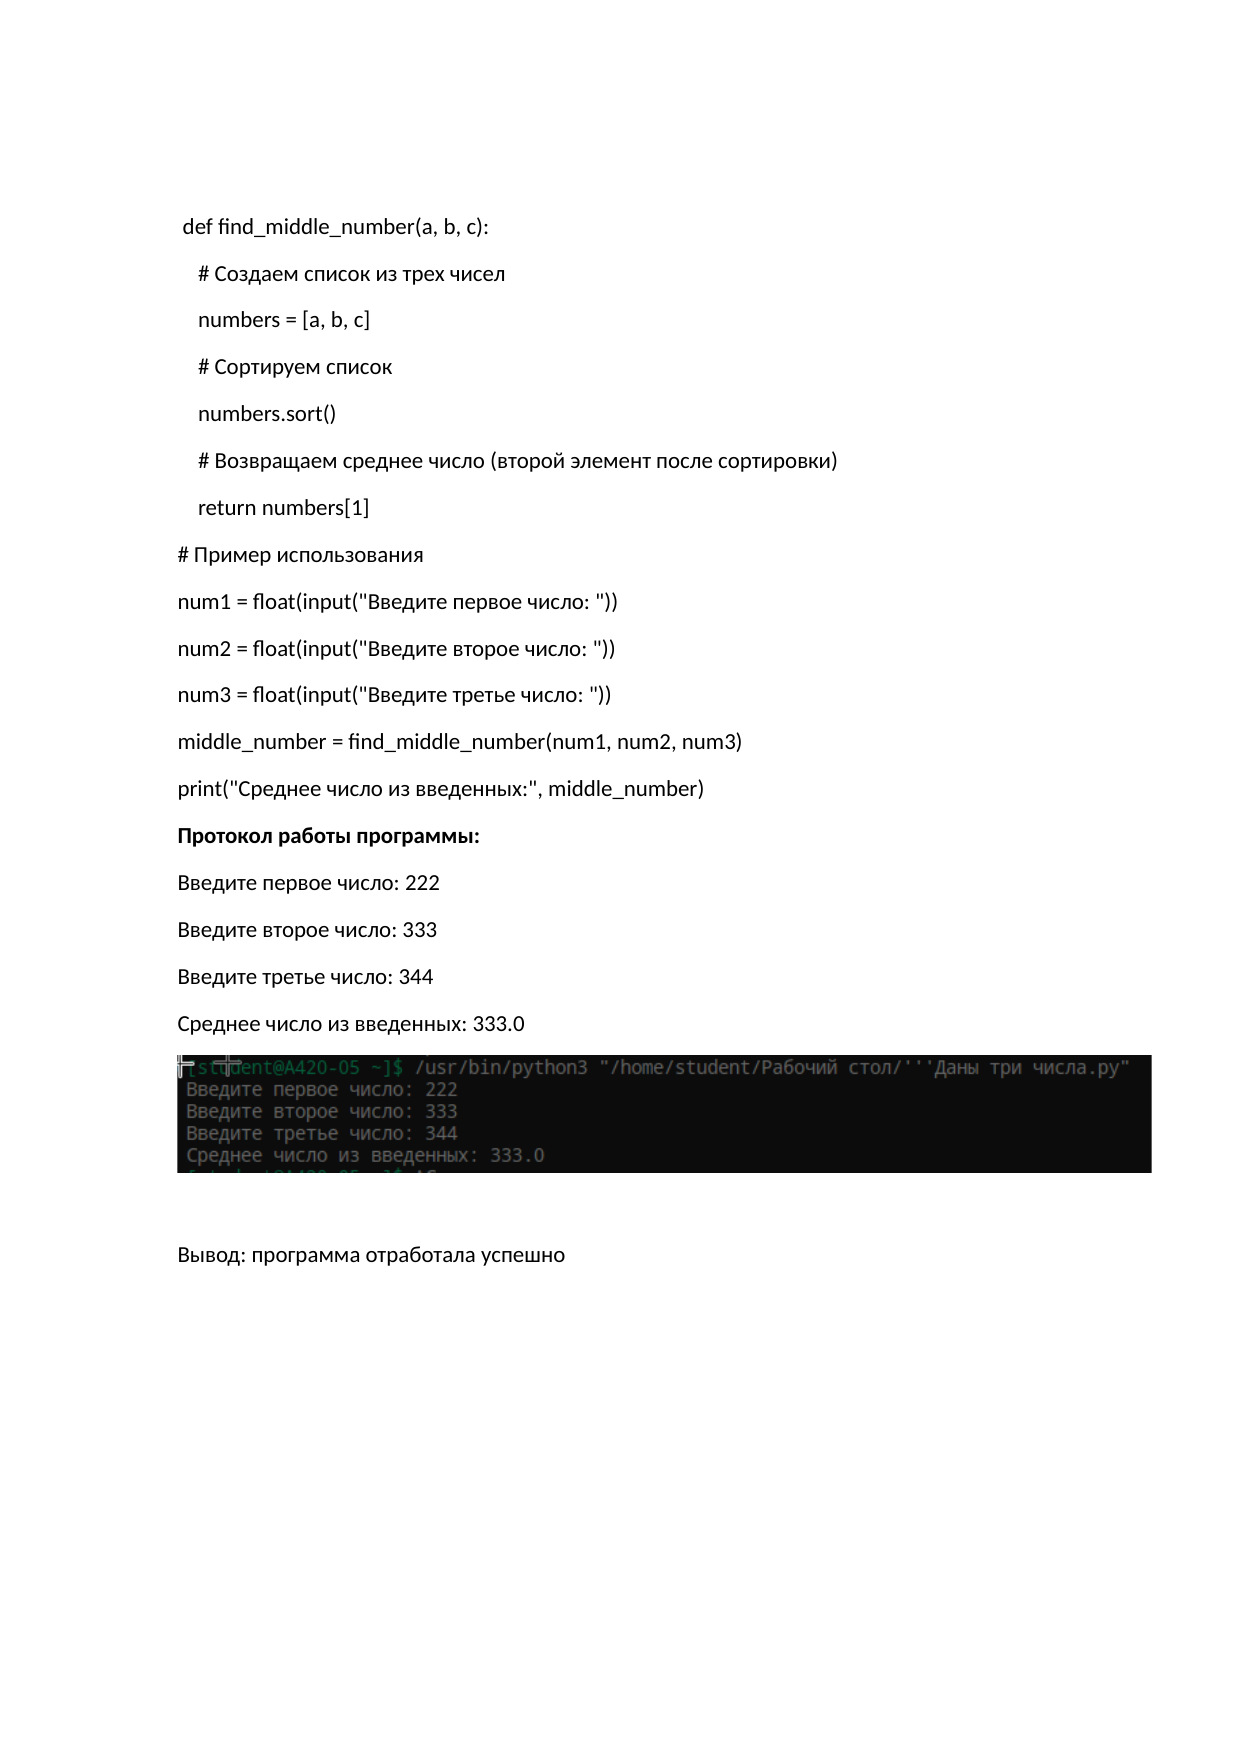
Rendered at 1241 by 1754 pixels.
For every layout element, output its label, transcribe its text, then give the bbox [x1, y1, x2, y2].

text Введите второе число: 333 [177, 915, 1152, 943]
text return numbers[1] [177, 493, 1152, 521]
text num3 = float(input("Введите третье число: ")) [177, 681, 1152, 709]
text Введите первое число: 222 [177, 868, 1152, 896]
text # Сортируем список [177, 352, 1152, 381]
picture [177, 1055, 1152, 1173]
text Вывод: программа отработала успешно [177, 1240, 1152, 1268]
text # Создаем список из трех чисел [177, 259, 1152, 287]
text print("Среднее число из введенных:", middle_number) [177, 774, 1152, 802]
text num1 = float(input("Введите первое число: ")) [177, 587, 1152, 615]
text numbers = [a, b, c] [177, 306, 1152, 334]
text Среднее число из введенных: 333.0 [177, 1009, 1152, 1037]
text numbers.sort() [177, 399, 1152, 427]
text Введите третье число: 344 [177, 962, 1152, 990]
text middle_number = find_middle_number(num1, num2, num3) [177, 727, 1152, 756]
text # Возвращаем среднее число (второй элемент после сортировки) [177, 446, 1152, 474]
text # Пример использования [177, 540, 1152, 568]
text num2 = float(input("Введите второе число: ")) [177, 634, 1152, 662]
text def find_middle_number(a, b, c): [177, 212, 1152, 240]
text Протокол работы программы: [177, 821, 1152, 849]
